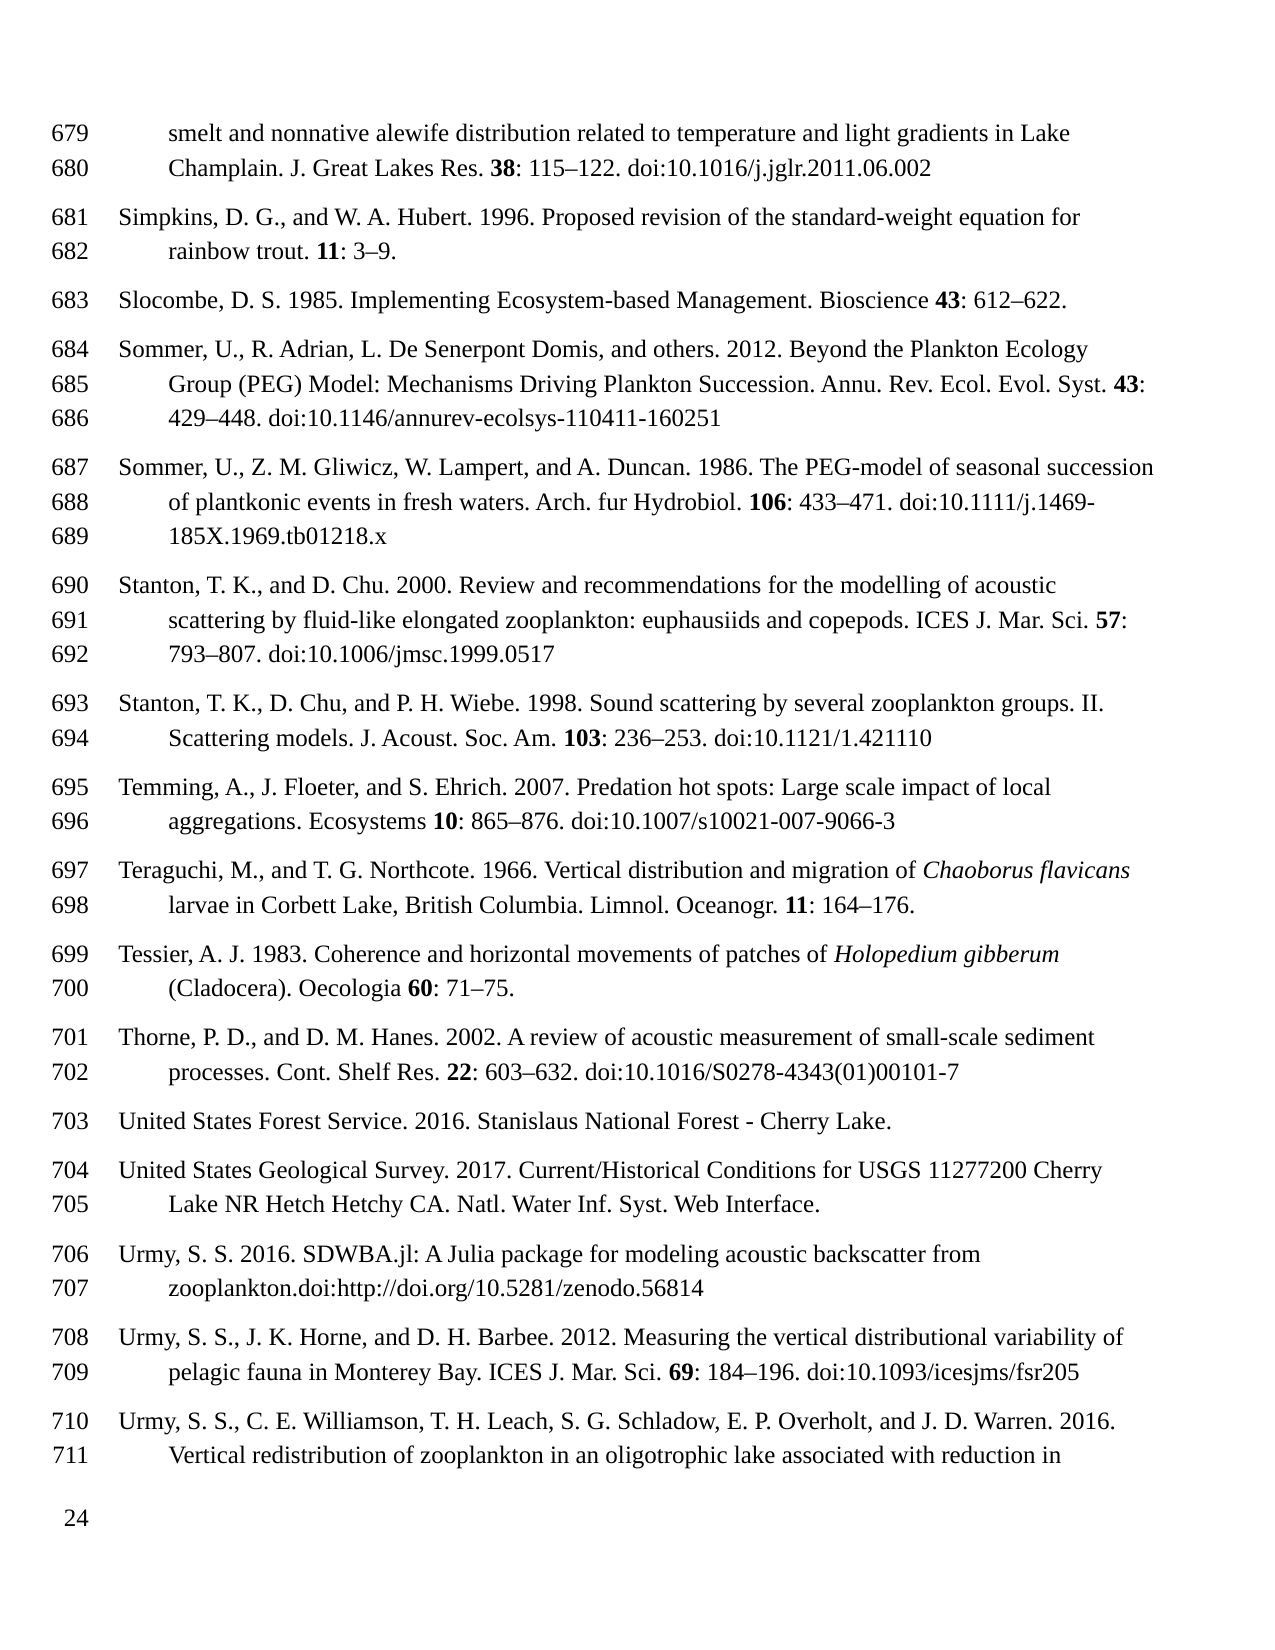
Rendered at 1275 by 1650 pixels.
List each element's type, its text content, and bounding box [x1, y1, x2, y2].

text Slocombe, D. S. 1985. Implementing Ecosystem-based Management. Bioscience 43: 612–622. [118, 285, 1157, 314]
text United States Forest Service. 2016. Stanislaus National Forest - Cherry Lake. [118, 1106, 1157, 1135]
text United States Geological Survey. 2017. Current/Historical Conditions for USGS 11277200 Cherry Lake NR Hetch Hetchy CA. Natl. Water Inf. Syst. Web Interface. [118, 1155, 1157, 1218]
text Urmy, S. S., J. K. Horne, and D. H. Barbee. 2012. Measuring the vertical distributional variability of pelagic fauna in Monterey Bay. ICES J. Mar. Sci. 69: 184–196. doi:10.1093/icesjms/fsr205 [118, 1322, 1157, 1385]
text Temming, A., J. Floeter, and S. Ehrich. 2007. Predation hot spots: Large scale impact of local aggregations. Ecosystems 10: 865–876. doi:10.1007/s10021-007-9066-3 [118, 772, 1157, 835]
text Urmy, S. S., C. E. Williamson, T. H. Leach, S. G. Schladow, E. P. Overholt, and J. D. Warren. 2016. Vertical redistribution of zooplankton in an oligotrophic lake associated with reduction in [118, 1406, 1157, 1469]
text Urmy, S. S. 2016. SDWBA.jl: A Julia package for modeling acoustic backscatter from zooplankton.doi:http://doi.org/10.5281/zenodo.56814 [118, 1239, 1157, 1302]
text Thorne, P. D., and D. M. Hanes. 2002. A review of acoustic measurement of small-scale sediment processes. Cont. Shelf Res. 22: 603–632. doi:10.1016/S0278-4343(01)00101-7 [118, 1022, 1157, 1086]
text Sommer, U., Z. M. Gliwicz, W. Lampert, and A. Duncan. 1986. The PEG-model of seasonal succession of plantkonic events in fresh waters. Arch. fur Hydrobiol. 106: 433–471. doi:10.1111/j.1469-185X.1969.tb01218.x [118, 452, 1157, 550]
text Simpkins, D. G., and W. A. Hubert. 1996. Proposed revision of the standard-weight equation for rainbow trout. 11: 3–9. [118, 202, 1157, 265]
text Tessier, A. J. 1983. Coherence and horizontal movements of patches of Holopedium gibberum (Cladocera). Oecologia 60: 71–75. [118, 939, 1157, 1002]
text smelt and nonnative alewife distribution related to temperature and light gradients in Lake Champlain. J. Great Lakes Res. 38: 115–122. doi:10.1016/j.jglr.2011.06.002 [118, 118, 1157, 181]
text Stanton, T. K., D. Chu, and P. H. Wiebe. 1998. Sound scattering by several zooplankton groups. II. Scattering models. J. Acoust. Soc. Am. 103: 236–253. doi:10.1121/1.421110 [118, 688, 1157, 752]
text Sommer, U., R. Adrian, L. De Senerpont Domis, and others. 2012. Beyond the Plankton Ecology Group (PEG) Model: Mechanisms Driving Plankton Succession. Annu. Rev. Ecol. Evol. Syst. 43: 429–448. doi:10.1146/annurev-ecolsys-110411-160251 [118, 334, 1157, 432]
text Stanton, T. K., and D. Chu. 2000. Review and recommendations for the modelling of acoustic scattering by fluid-like elongated zooplankton: euphausiids and copepods. ICES J. Mar. Sci. 57: 793–807. doi:10.1006/jmsc.1999.0517 [118, 570, 1157, 668]
text Teraguchi, M., and T. G. Northcote. 1966. Vertical distribution and migration of Chaoborus flavicans larvae in Corbett Lake, British Columbia. Limnol. Oceanogr. 11: 164–176. [118, 855, 1157, 919]
